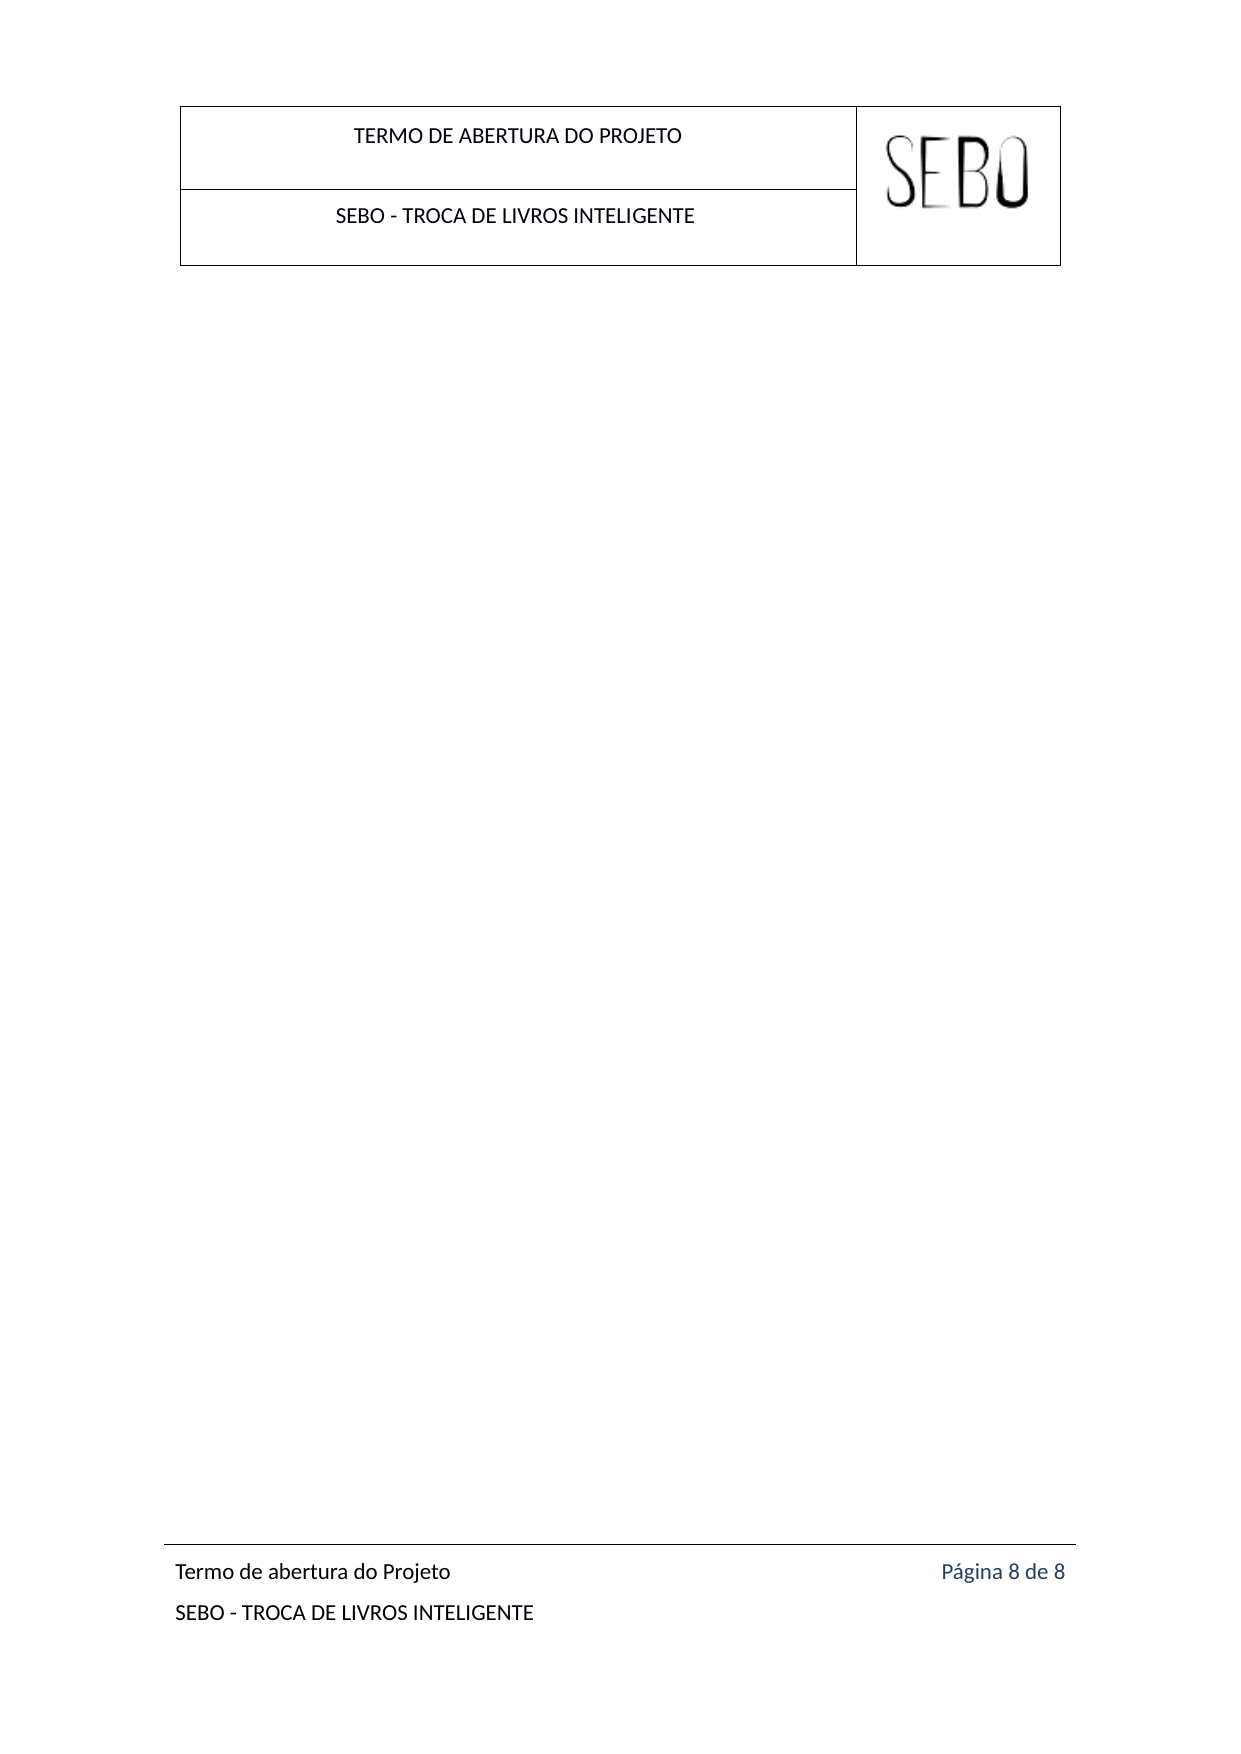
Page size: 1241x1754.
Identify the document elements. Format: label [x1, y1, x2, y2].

picture [869, 107, 1047, 240]
